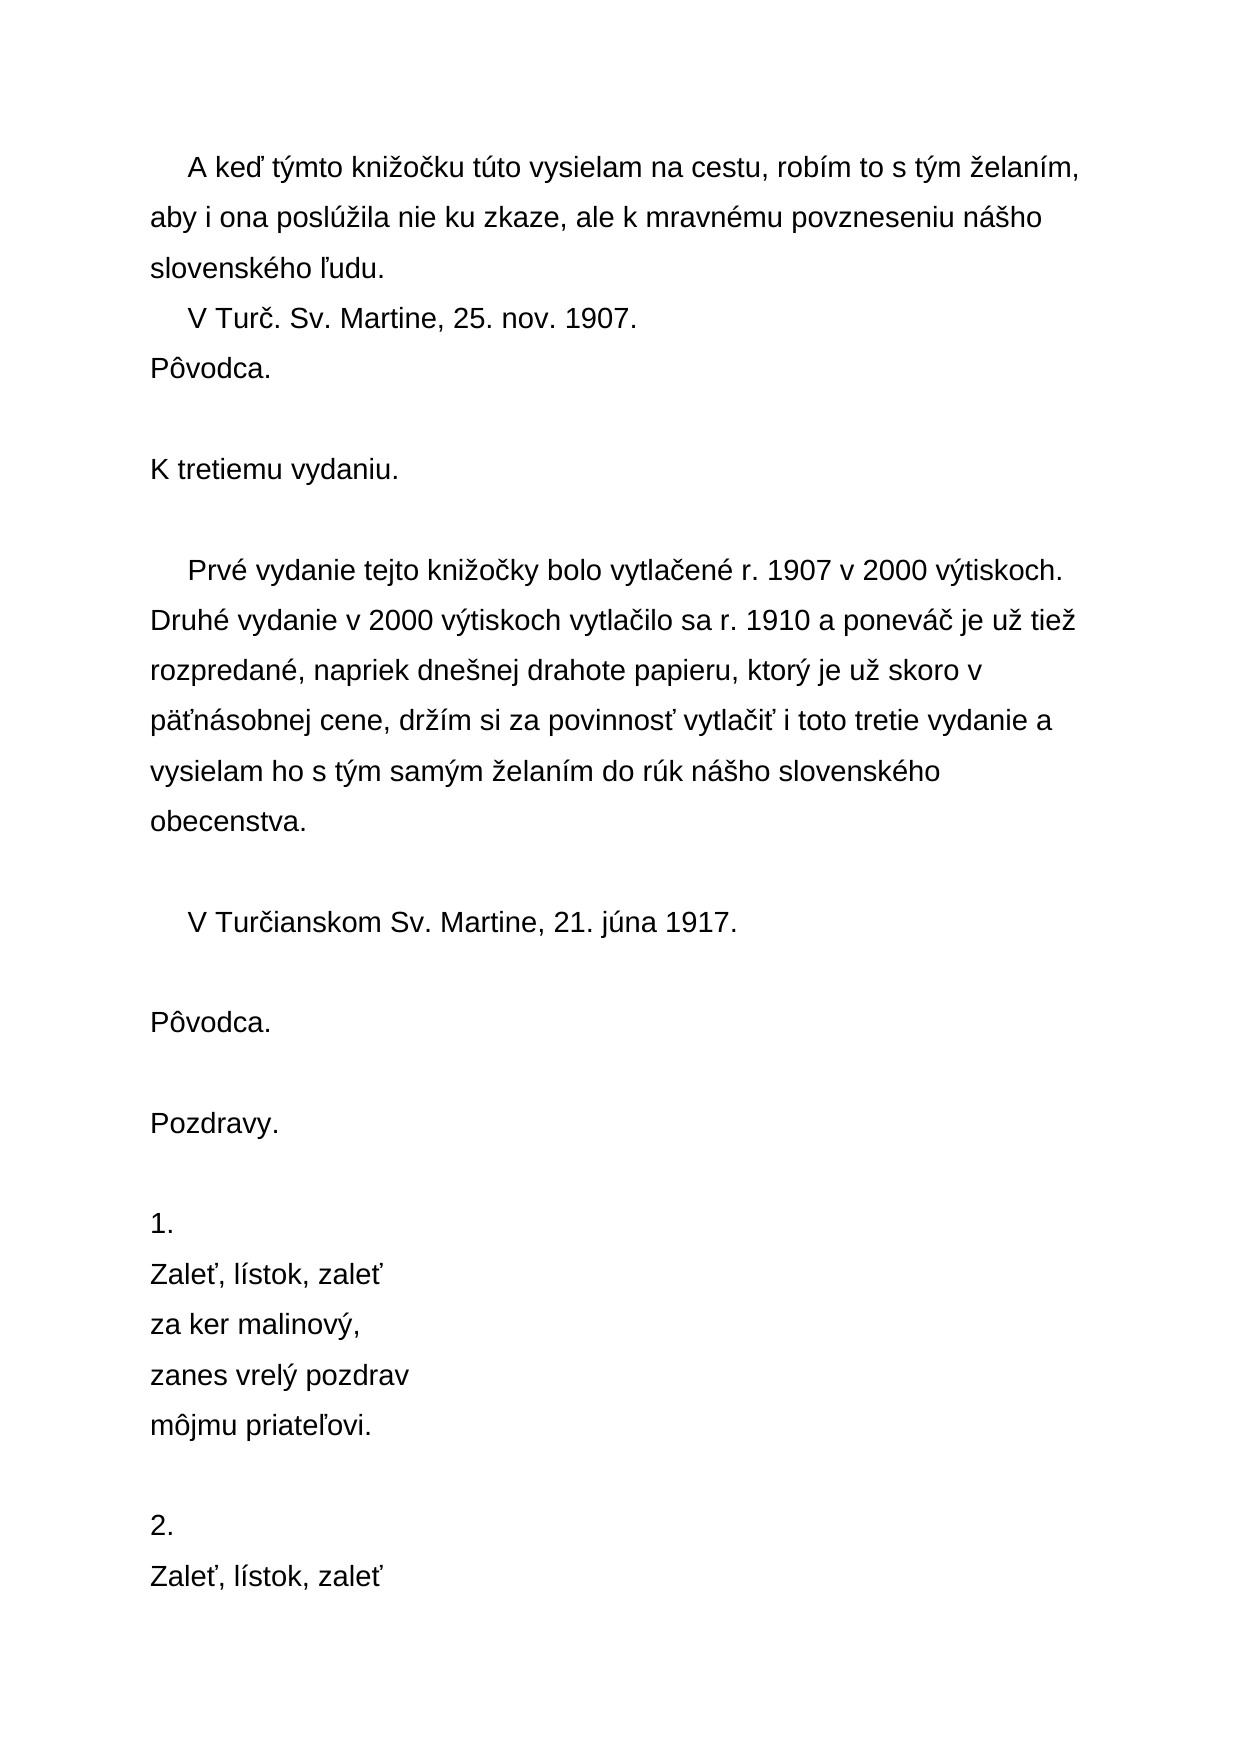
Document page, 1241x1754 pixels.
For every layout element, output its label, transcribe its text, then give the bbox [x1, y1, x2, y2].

text môjmu priateľovi. [150, 1408, 1091, 1441]
text V Turčianskom Sv. Martine, 21. júna 1917. [150, 905, 1091, 938]
subtitle 1. [150, 1207, 1091, 1240]
text Zaleť, lístok, zaleť [150, 1257, 1091, 1290]
text K tretiemu vydaniu. [150, 452, 1091, 485]
text V Turč. Sv. Martine, 25. nov. 1907. [150, 301, 1091, 334]
text zanes vrelý pozdrav [150, 1357, 1091, 1391]
text za ker malinový, [150, 1307, 1091, 1341]
subtitle Pozdravy. [150, 1106, 1091, 1139]
text Pôvodca. [150, 1005, 1091, 1039]
text Zaleť, lístok, zaleť [150, 1559, 1091, 1592]
text Prvé vydanie tejto knižočky bolo vytlačené r. 1907 v 2000 výtiskoch. Druhé vydanie v 2000 výtiskoch vytlačilo sa r. 1910 a poneváč je už tiež rozpredané, napriek dnešnej drahote papieru, ktorý je už skoro v päťnásobnej cene, držím si za povinnosť vytlačiť i toto tretie vydanie a vysielam ho s tým samým že­laním do rúk nášho slovenského obecenstva. [150, 552, 1091, 838]
text A keď týmto knižočku túto vysielam na cestu, robím to s tým želaním, aby i ona poslúžila nie ku zkaze, ale k mravnému povzneseniu nášho slovenského ľudu. [150, 150, 1091, 284]
subtitle 2. [150, 1508, 1091, 1542]
text Pôvodca. [150, 351, 1091, 385]
